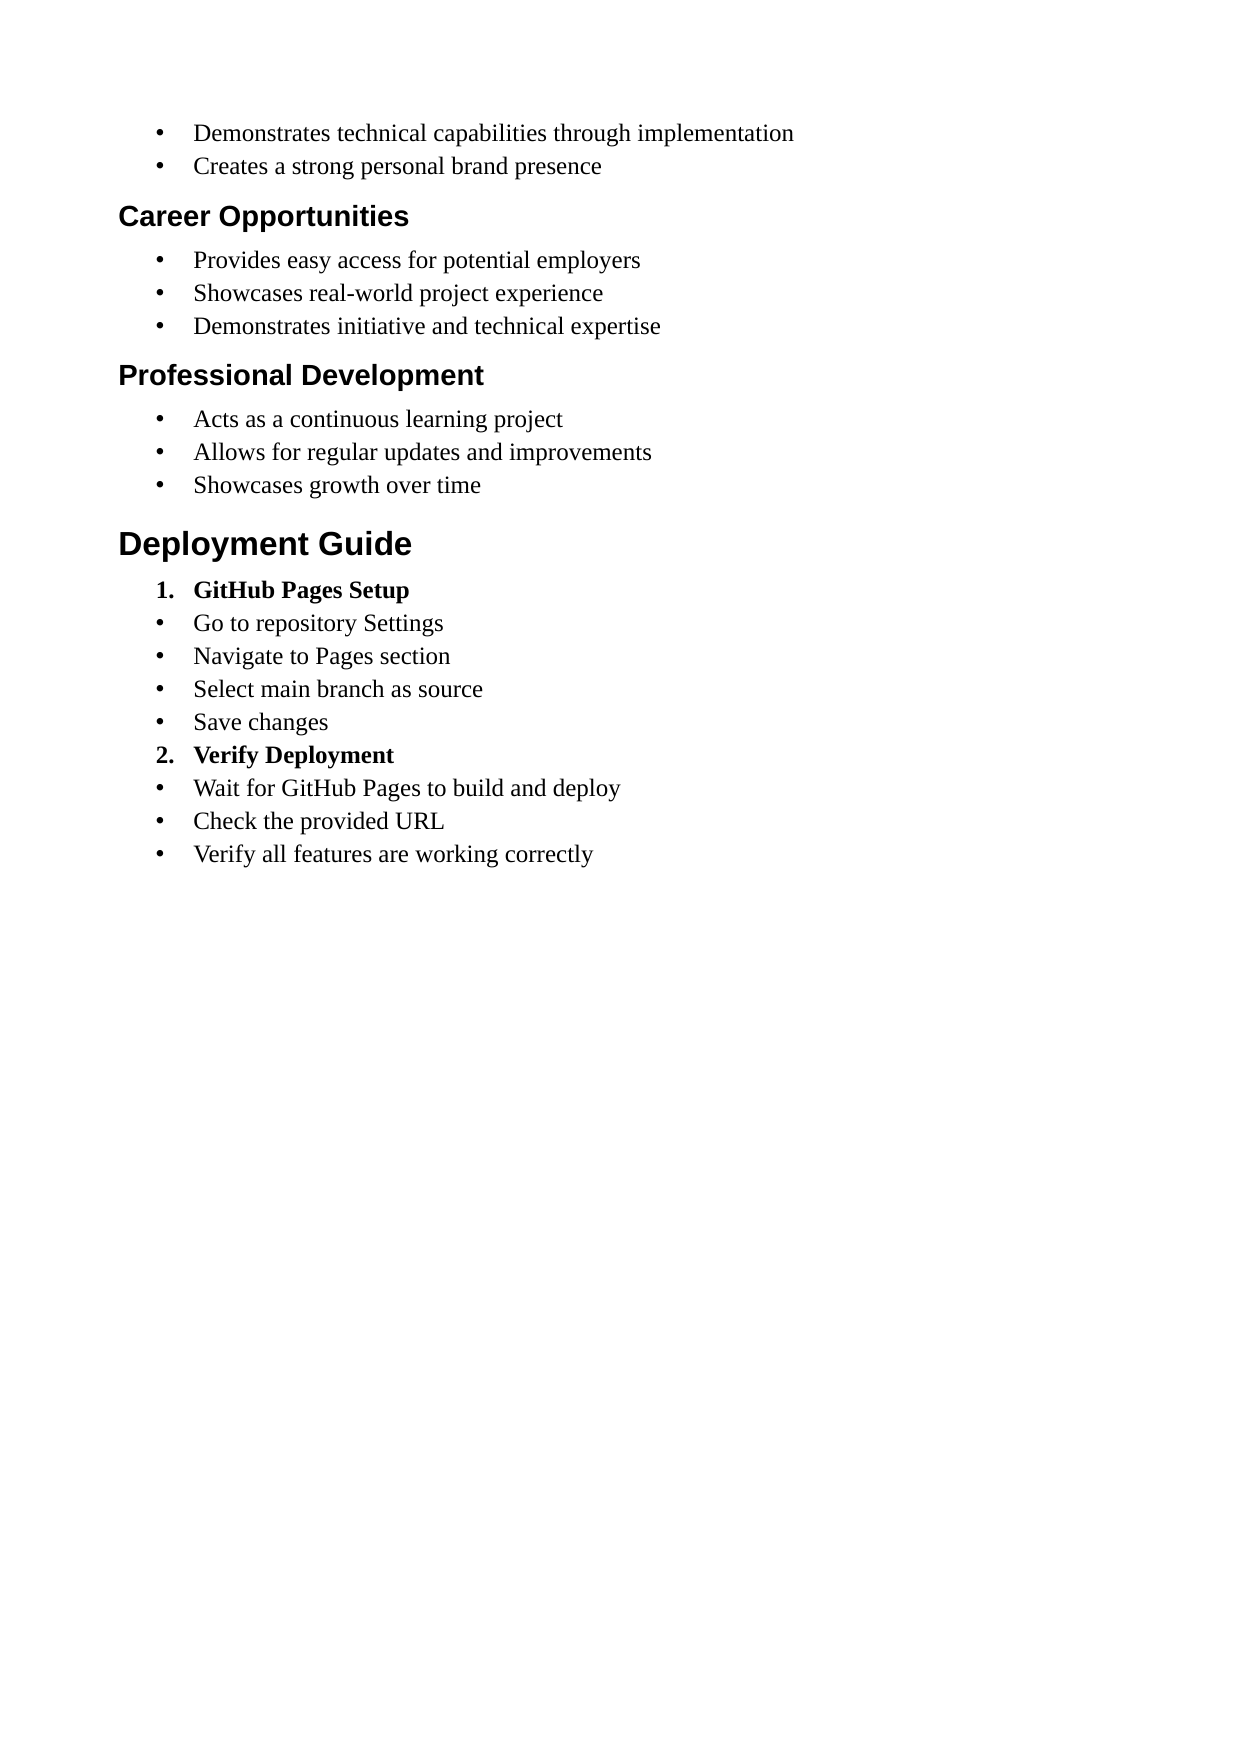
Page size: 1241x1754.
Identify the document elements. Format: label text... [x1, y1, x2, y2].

subtitle Deployment Guide [118, 524, 1122, 563]
list Select main branch as source [156, 674, 1122, 703]
list Demonstrates technical capabilities through implementation [156, 118, 1122, 147]
subtitle Professional Development [118, 358, 1122, 392]
list Go to repository Settings [156, 608, 1122, 637]
list Allows for regular updates and improvements [156, 437, 1122, 466]
list Showcases growth over time [156, 471, 1122, 499]
list GitHub Pages Setup [156, 575, 1122, 604]
list Check the provided URL [156, 806, 1122, 835]
list Verify Deployment [156, 740, 1122, 769]
list Save changes [156, 707, 1122, 736]
list Demonstrates initiative and technical expertise [156, 311, 1122, 339]
list Wait for GitHub Pages to build and deploy [156, 773, 1122, 802]
list Verify all features are working correctly [156, 839, 1122, 868]
list Creates a strong personal brand presence [156, 151, 1122, 180]
list Showcases real-world project experience [156, 278, 1122, 307]
subtitle Career Opportunities [118, 199, 1122, 232]
list Navigate to Pages section [156, 641, 1122, 670]
list Acts as a continuous learning project [156, 404, 1122, 433]
list Provides easy access for potential employers [156, 245, 1122, 273]
